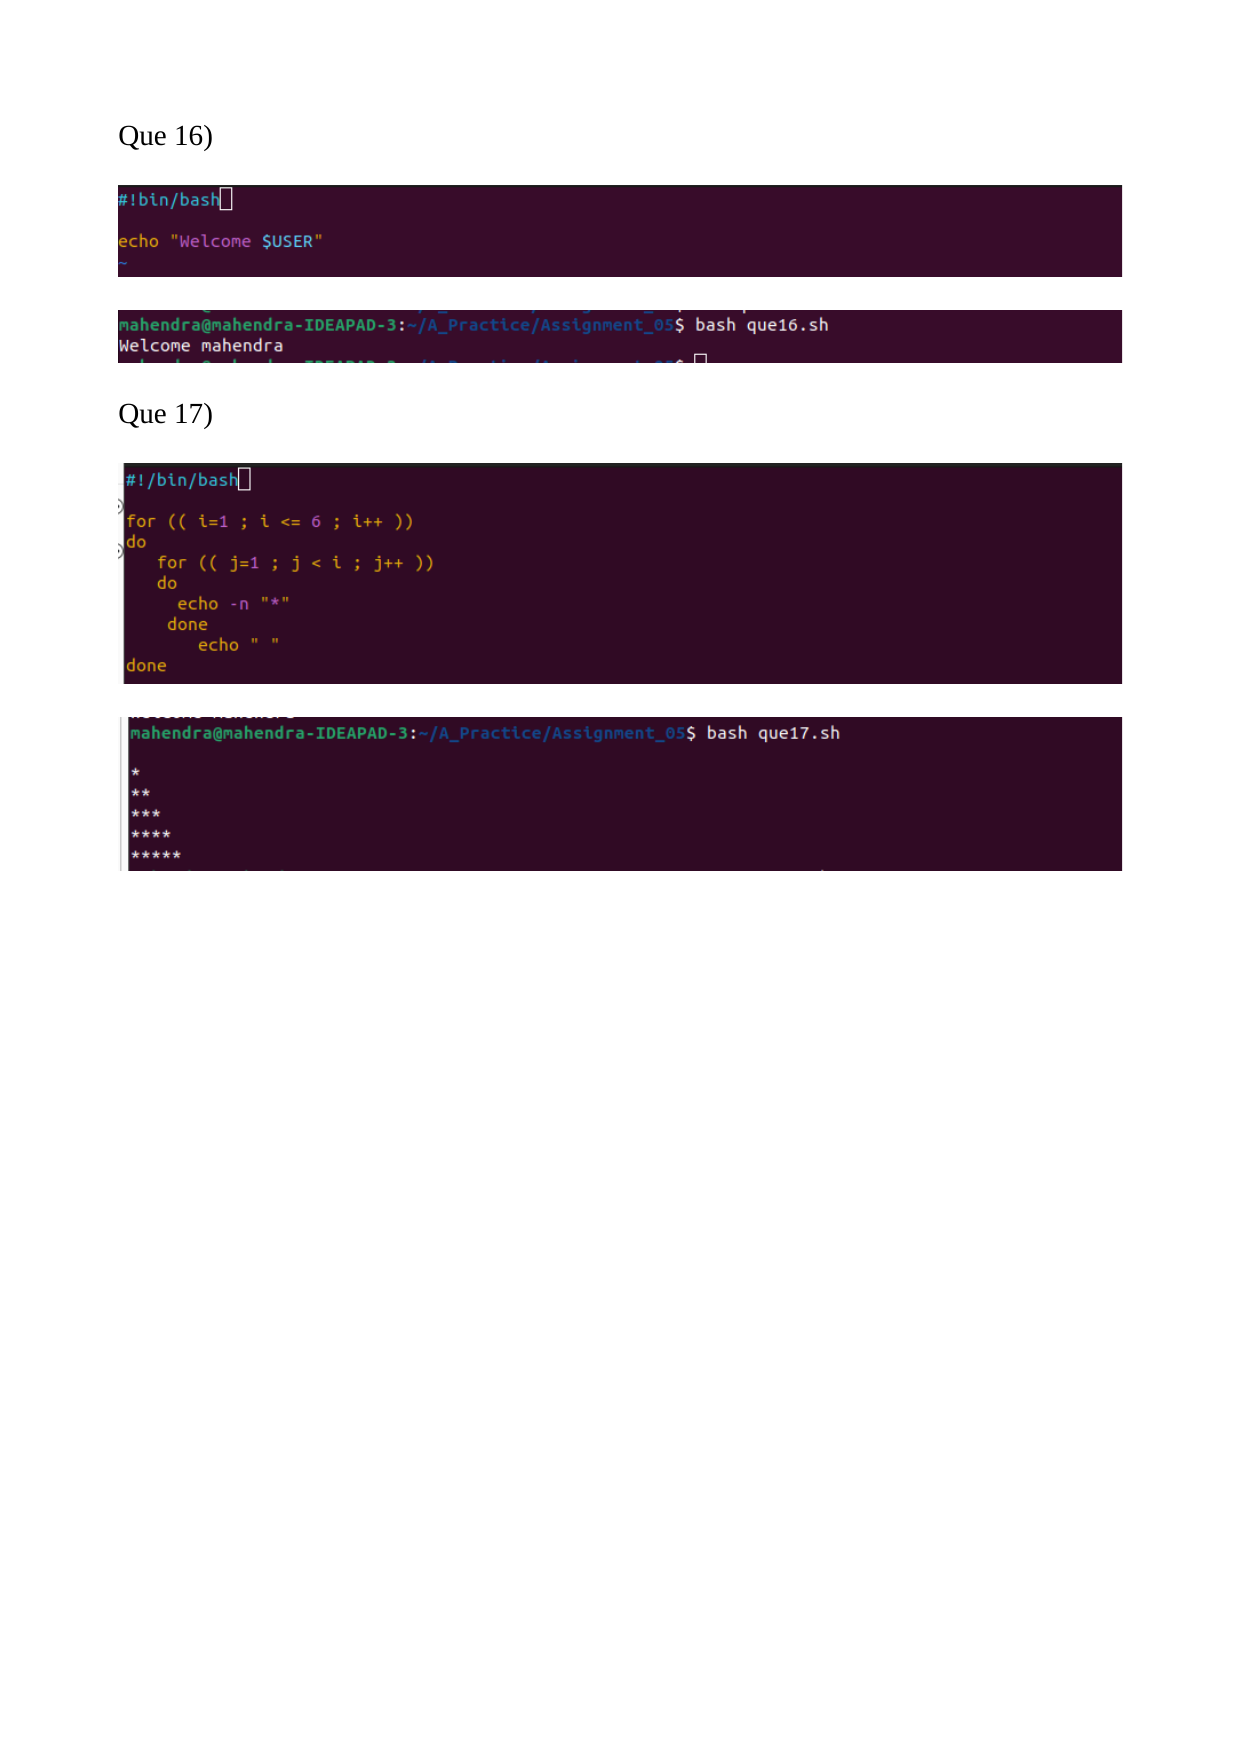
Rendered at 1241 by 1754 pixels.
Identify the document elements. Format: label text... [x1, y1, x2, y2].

text Que 17) [118, 396, 1122, 430]
picture [118, 185, 1123, 277]
picture [118, 717, 1123, 871]
picture [118, 310, 1123, 363]
text Que 16) [118, 118, 1122, 152]
picture [118, 463, 1123, 684]
